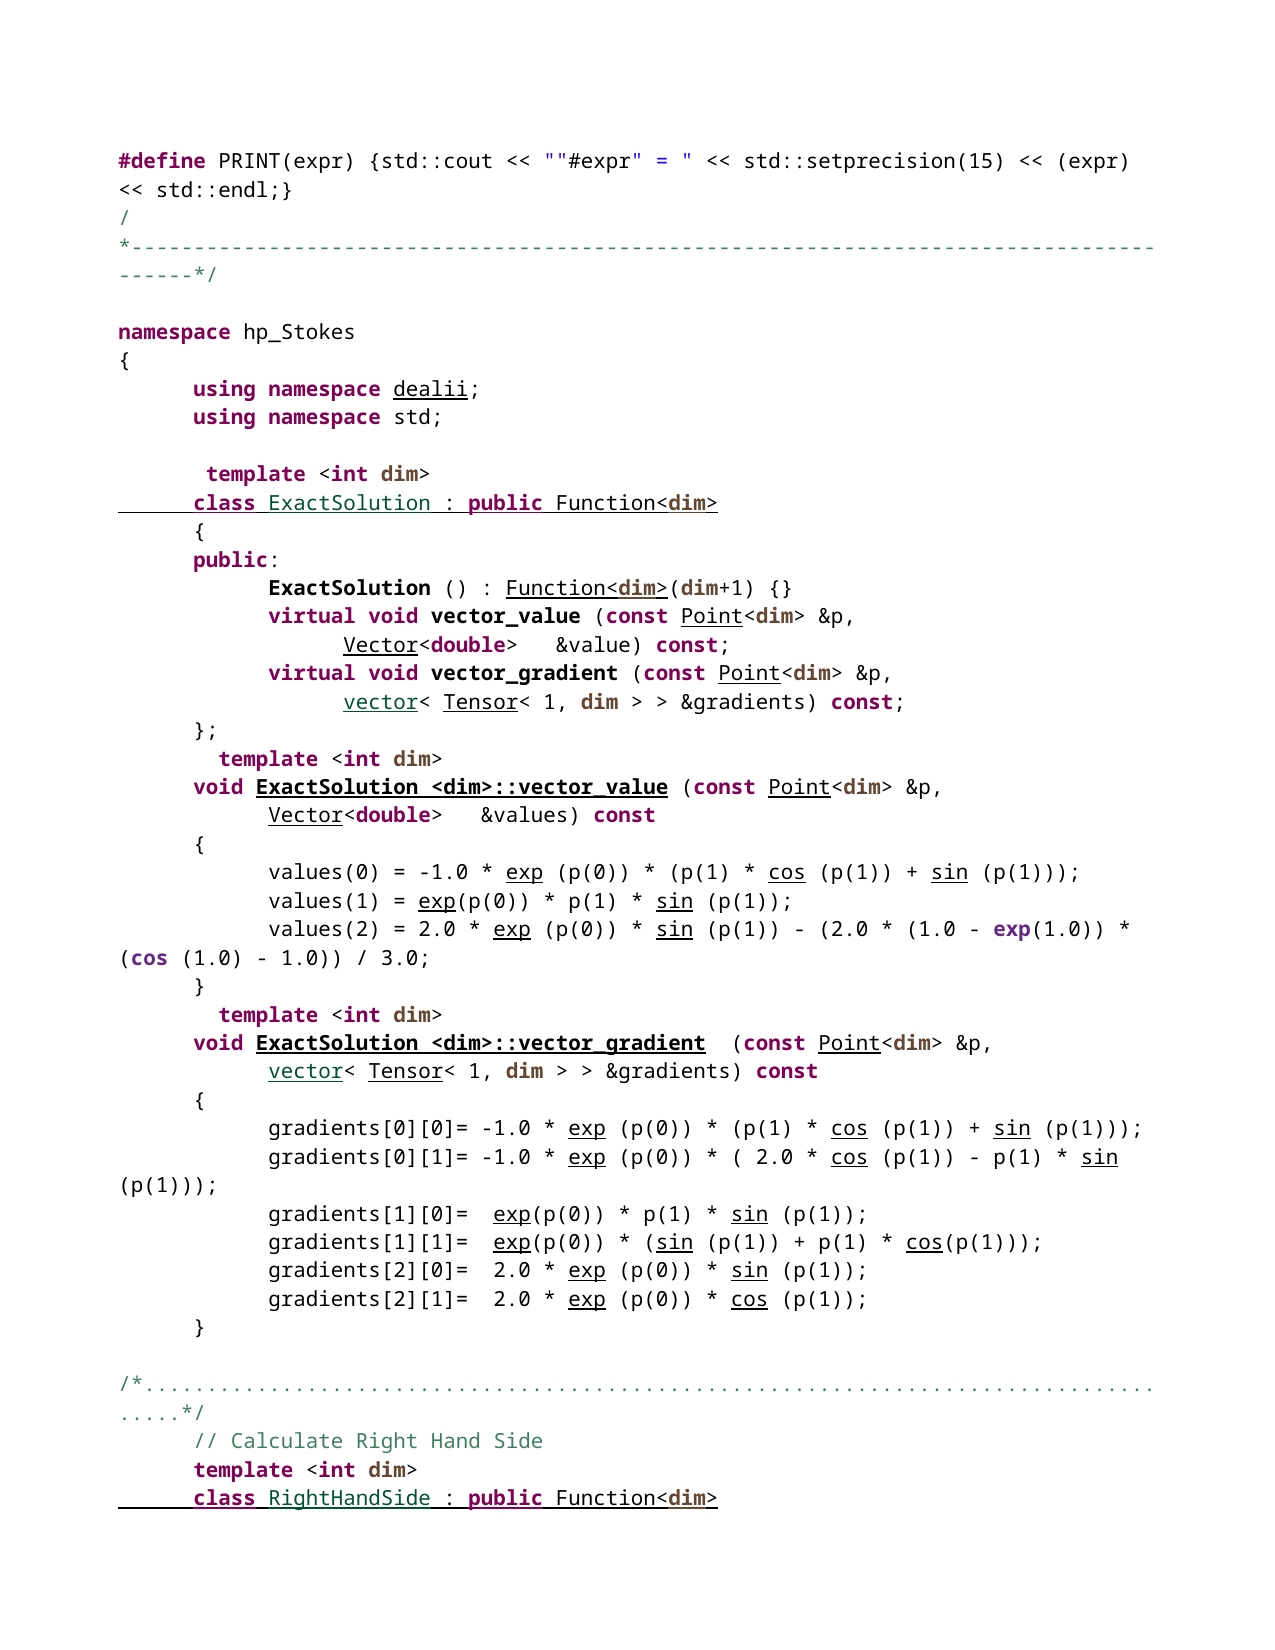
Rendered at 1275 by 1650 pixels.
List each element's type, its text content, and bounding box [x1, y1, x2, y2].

text template <int dim> [118, 1455, 1157, 1483]
text } [118, 971, 1157, 1000]
text values(0) = -1.0 * exp (p(0)) * (p(1) * cos (p(1)) + sin (p(1))); [118, 857, 1157, 886]
text } [118, 1312, 1157, 1341]
text vector< Tensor< 1, dim > > &gradients) const [118, 1057, 1157, 1085]
text gradients[0][0]= -1.0 * exp (p(0)) * (p(1) * cos (p(1)) + sin (p(1))); [118, 1113, 1157, 1142]
text class RightHandSide : public Function<dim> [118, 1483, 1157, 1512]
text virtual void vector_value (const Point<dim> &p, [118, 602, 1157, 630]
text { [118, 1085, 1157, 1113]
text gradients[2][1]= 2.0 * exp (p(0)) * cos (p(1)); [118, 1284, 1157, 1312]
text /*----------------------------------------------------------------------------------------*/ [118, 203, 1157, 289]
text ExactSolution () : Function<dim>(dim+1) {} [118, 573, 1157, 602]
text vector< Tensor< 1, dim > > &gradients) const; [118, 687, 1157, 715]
text values(2) = 2.0 * exp (p(0)) * sin (p(1)) - (2.0 * (1.0 - exp(1.0)) * (cos (1.0) - 1.0)) / 3.0; [118, 914, 1157, 971]
text values(1) = exp(p(0)) * p(1) * sin (p(1)); [118, 886, 1157, 914]
text { [118, 516, 1157, 545]
text // Calculate Right Hand Side [118, 1426, 1157, 1455]
text gradients[0][1]= -1.0 * exp (p(0)) * ( 2.0 * cos (p(1)) - p(1) * sin (p(1))); [118, 1142, 1157, 1199]
text /*......................................................................................*/ [118, 1341, 1157, 1426]
text void ExactSolution <dim>::vector_gradient (const Point<dim> &p, [118, 1028, 1157, 1057]
text public: [118, 545, 1157, 573]
text void ExactSolution <dim>::vector_value (const Point<dim> &p, [118, 772, 1157, 801]
text class ExactSolution : public Function<dim> [118, 488, 1157, 516]
text }; [118, 715, 1157, 744]
text gradients[1][0]= exp(p(0)) * p(1) * sin (p(1)); [118, 1199, 1157, 1227]
text template <int dim> [118, 1000, 1157, 1028]
text virtual void vector_gradient (const Point<dim> &p, [118, 658, 1157, 687]
text gradients[1][1]= exp(p(0)) * (sin (p(1)) + p(1) * cos(p(1))); [118, 1227, 1157, 1256]
text Vector<double> &value) const; [118, 630, 1157, 658]
text { [118, 346, 1157, 374]
text template <int dim> [118, 744, 1157, 772]
text using namespace std; [118, 402, 1157, 431]
text using namespace dealii; [118, 374, 1157, 402]
text template <int dim> [118, 459, 1157, 488]
text Vector<double> &values) const [118, 801, 1157, 829]
text #define PRINT(expr) {std::cout << ""#expr" = " << std::setprecision(15) << (expr) << std::endl;} [118, 147, 1157, 203]
text gradients[2][0]= 2.0 * exp (p(0)) * sin (p(1)); [118, 1256, 1157, 1284]
text { [118, 829, 1157, 857]
text namespace hp_Stokes [118, 317, 1157, 346]
